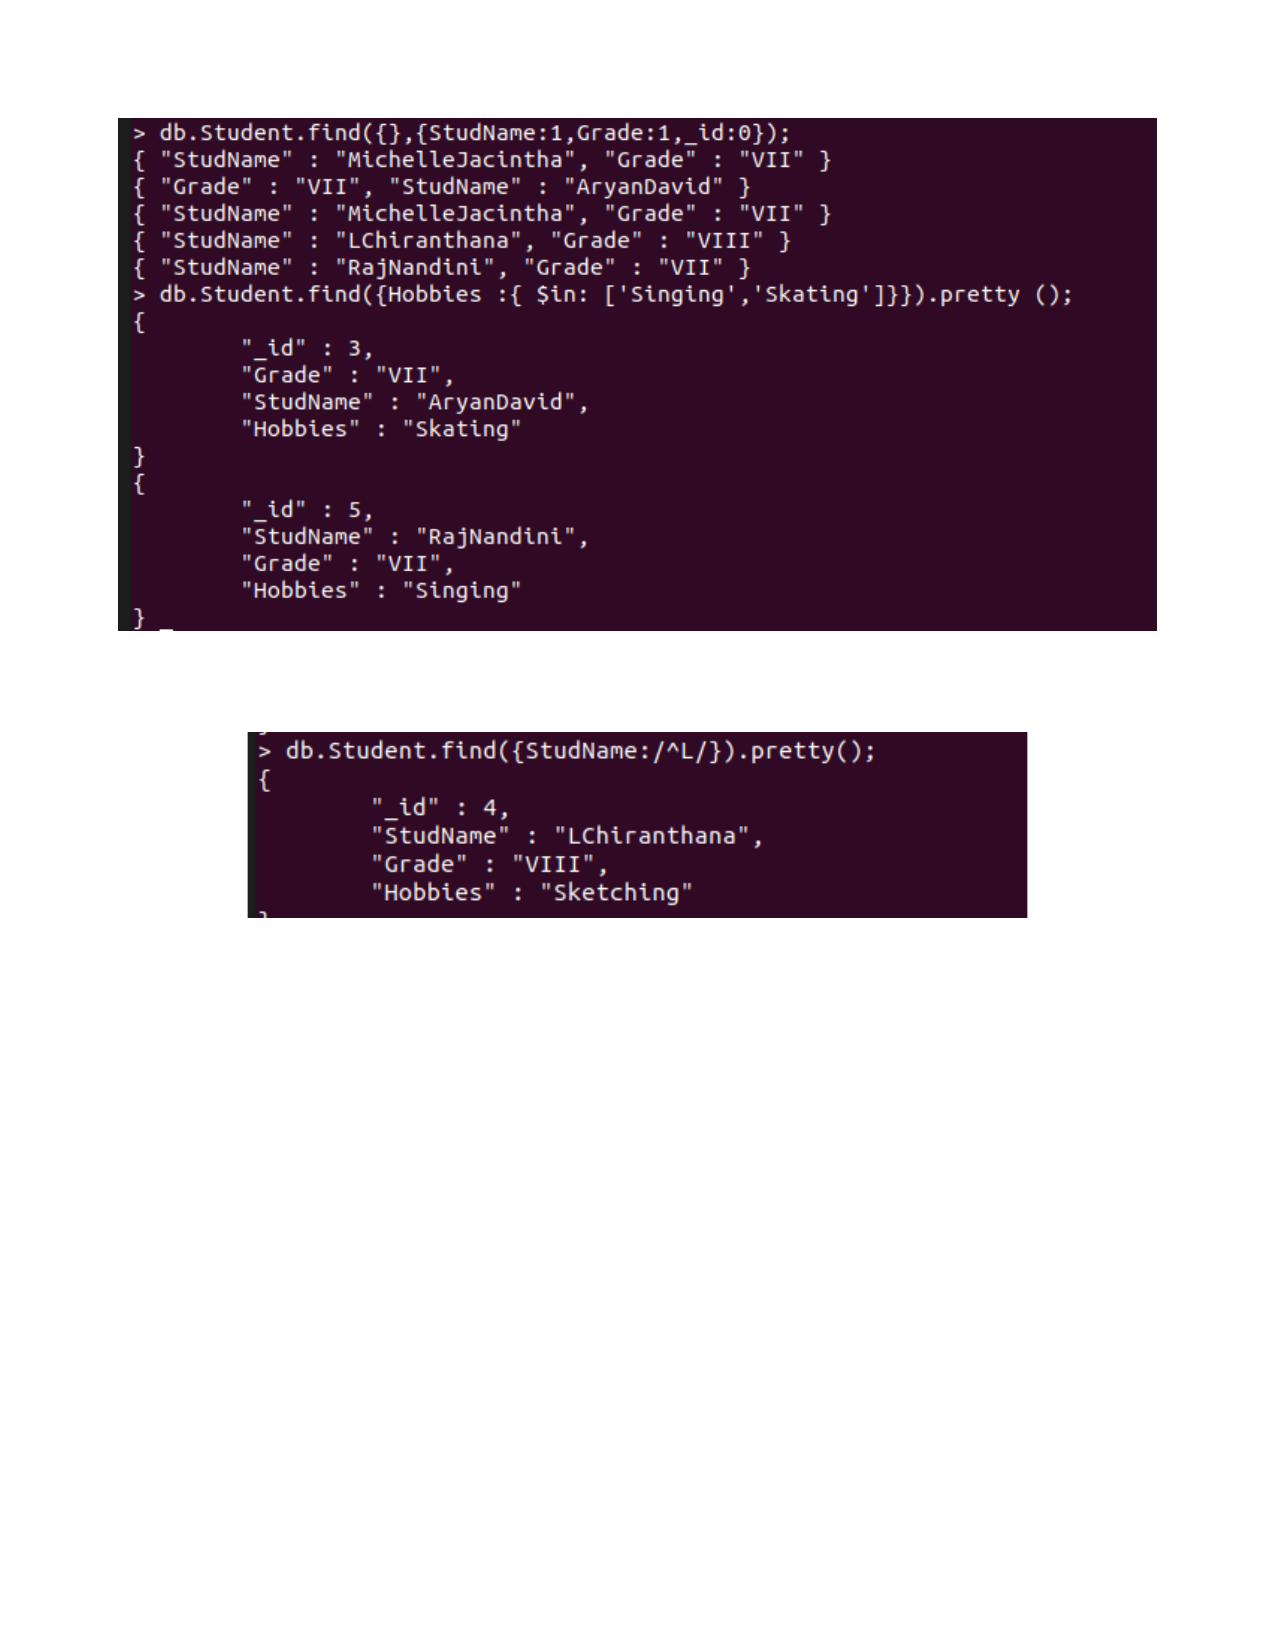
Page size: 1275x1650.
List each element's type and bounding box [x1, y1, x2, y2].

picture [118, 118, 1157, 631]
picture [247, 732, 1028, 918]
